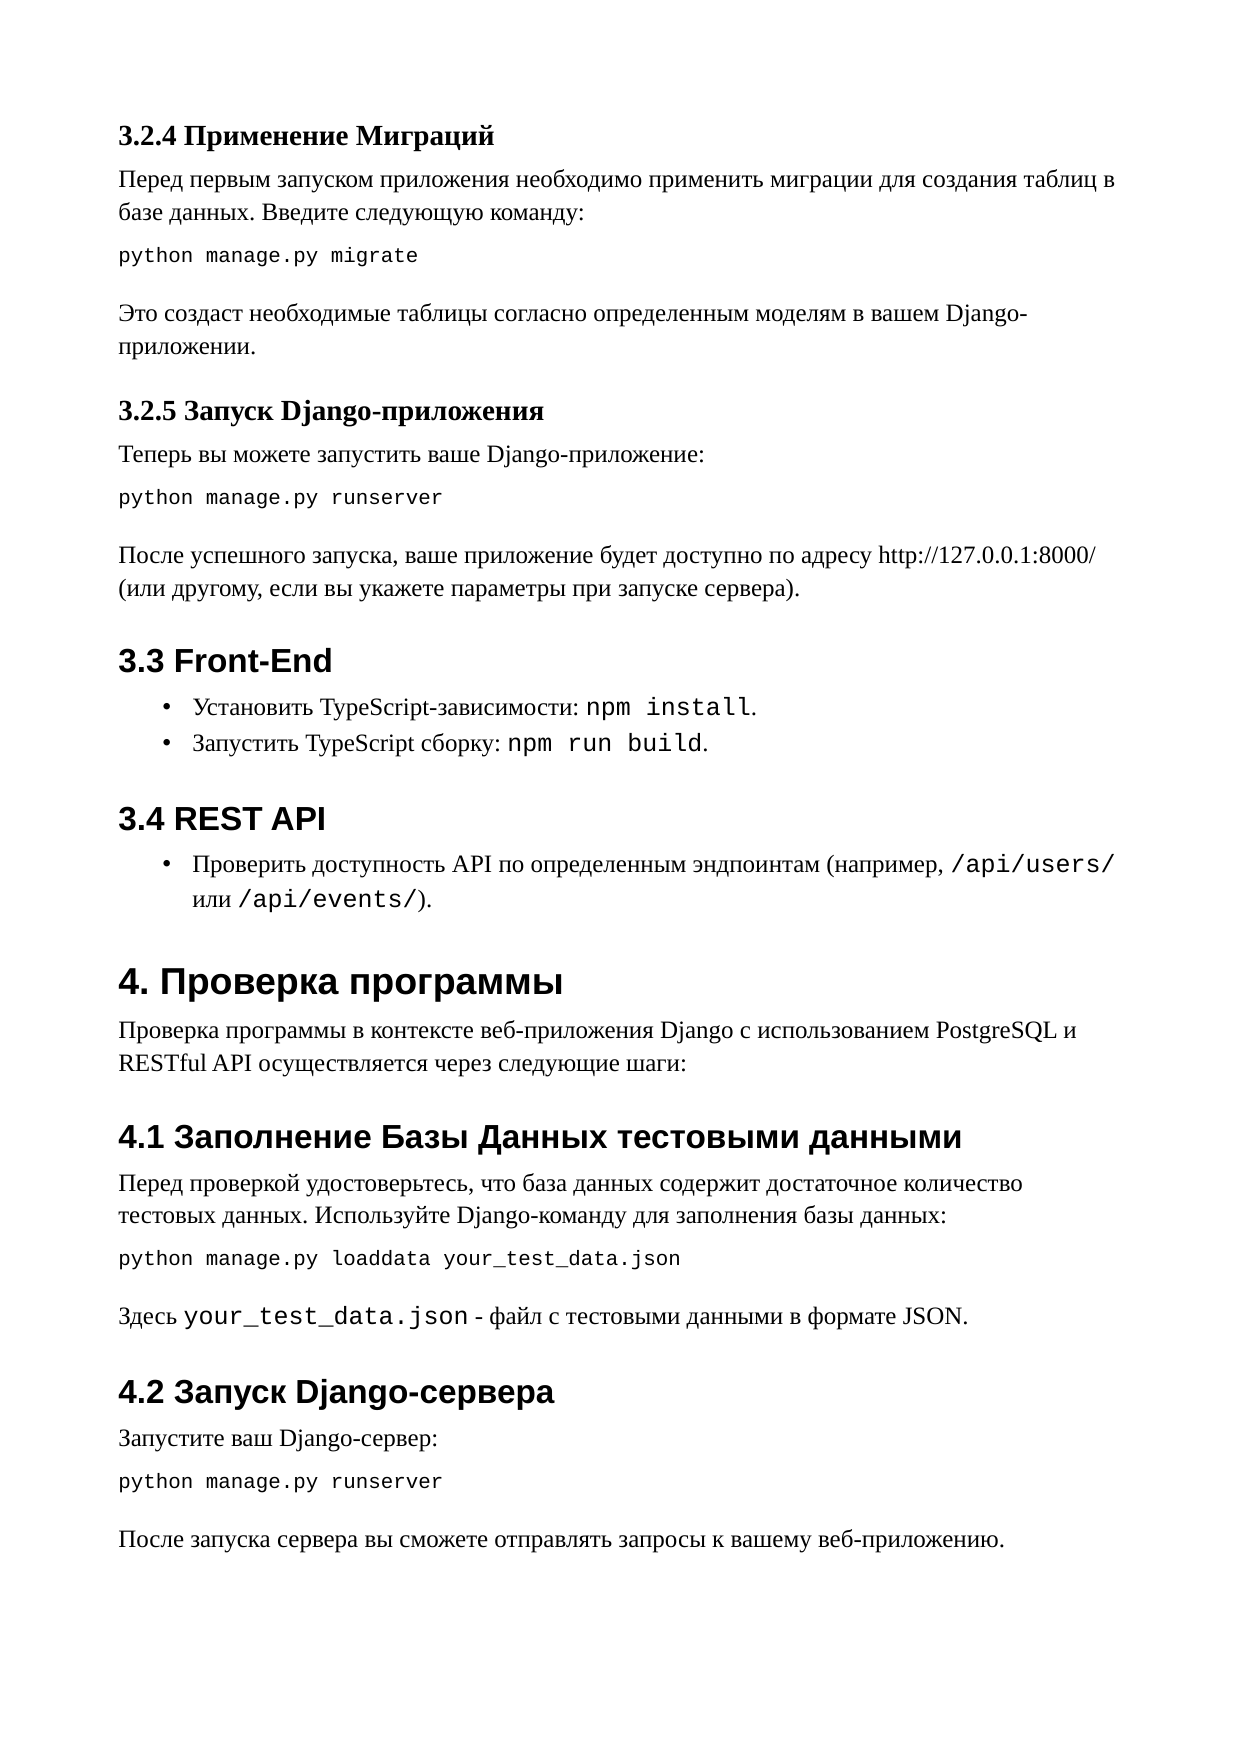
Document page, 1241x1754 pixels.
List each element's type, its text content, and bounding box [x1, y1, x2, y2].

list Запустить TypeScript сборку: npm run build. [162, 728, 1122, 758]
subtitle 4. Проверка программы [118, 959, 1122, 1003]
subtitle 3.2.4 Применение Миграций [118, 118, 1122, 152]
subtitle 3.4 REST API [118, 798, 1122, 837]
text python manage.py loaddata your_test_data.json [118, 1248, 1122, 1272]
subtitle 4.2 Запуск Django-сервера [118, 1372, 1122, 1411]
text python manage.py runserver [118, 487, 1122, 510]
subtitle 3.3 Front-End [118, 641, 1122, 680]
text python manage.py runserver [118, 1471, 1122, 1494]
list Установить TypeScript-зависимости: npm install. [162, 692, 1122, 723]
subtitle 4.1 Заполнение Базы Данных тестовыми данными [118, 1117, 1122, 1155]
text Здесь your_test_data.json - файл с тестовыми данными в формате JSON. [118, 1301, 1122, 1332]
text После запуска сервера вы сможете отправлять запросы к вашему веб-приложению. [118, 1524, 1122, 1553]
text Это создаст необходимые таблицы согласно определенным моделям в вашем Django-приложении. [118, 298, 1122, 360]
text Перед проверкой удостоверьтесь, что база данных содержит достаточное количество тестовых данных. Используйте Django-команду для заполнения базы данных: [118, 1168, 1122, 1229]
text Перед первым запуском приложения необходимо применить миграции для создания таблиц в базе данных. Введите следующую команду: [118, 164, 1122, 226]
list Проверить доступность API по определенным эндпоинтам (например, /api/users/ или /api/events/). [162, 849, 1122, 915]
subtitle 3.2.5 Запуск Django-приложения [118, 393, 1122, 427]
text После успешного запуска, ваше приложение будет доступно по адресу http://127.0.0.1:8000/ (или другому, если вы укажете параметры при запуске сервера). [118, 540, 1122, 602]
text Запустите ваш Django-сервер: [118, 1423, 1122, 1452]
text Теперь вы можете запустить ваше Django-приложение: [118, 439, 1122, 468]
text python manage.py migrate [118, 245, 1122, 268]
text Проверка программы в контексте веб-приложения Django с использованием PostgreSQL и RESTful API осуществляется через следующие шаги: [118, 1015, 1122, 1077]
